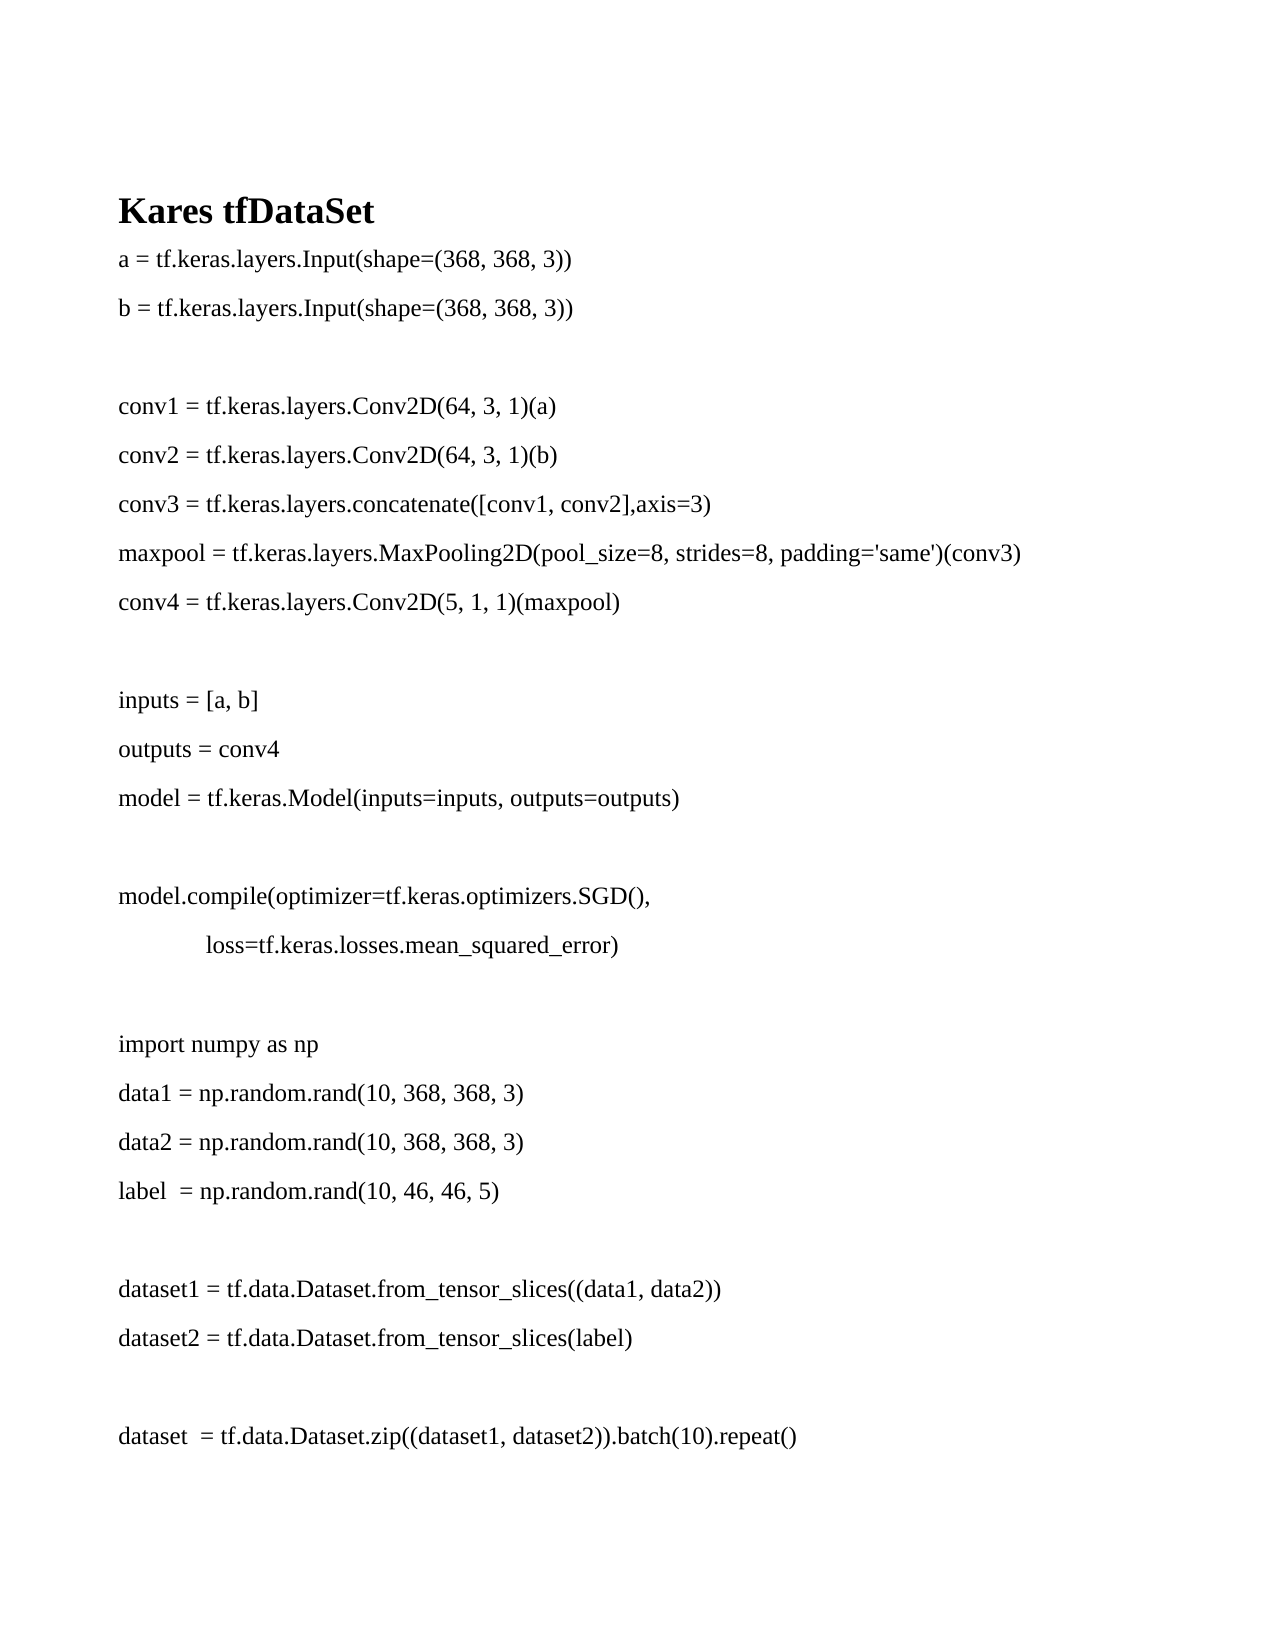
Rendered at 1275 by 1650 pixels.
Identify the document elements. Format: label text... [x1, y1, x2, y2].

text dataset2 = tf.data.Dataset.from_tensor_slices(label) [118, 1323, 1157, 1352]
text dataset1 = tf.data.Dataset.from_tensor_slices((data1, data2)) [118, 1274, 1157, 1303]
text dataset = tf.data.Dataset.zip((dataset1, dataset2)).batch(10).repeat() [118, 1421, 1157, 1450]
text model = tf.keras.Model(inputs=inputs, outputs=outputs) [118, 783, 1157, 812]
text data2 = np.random.rand(10, 368, 368, 3) [118, 1127, 1157, 1156]
text conv1 = tf.keras.layers.Conv2D(64, 3, 1)(a) [118, 391, 1157, 419]
text loss=tf.keras.losses.mean_squared_error) [118, 931, 1157, 959]
text maxpool = tf.keras.layers.MaxPooling2D(pool_size=8, strides=8, padding='same')(conv3) [118, 538, 1157, 567]
text model.compile(optimizer=tf.keras.optimizers.SGD(), [118, 881, 1157, 910]
text import numpy as np [118, 1029, 1157, 1057]
text conv4 = tf.keras.layers.Conv2D(5, 1, 1)(maxpool) [118, 587, 1157, 616]
text data1 = np.random.rand(10, 368, 368, 3) [118, 1078, 1157, 1106]
text conv2 = tf.keras.layers.Conv2D(64, 3, 1)(b) [118, 440, 1157, 469]
text a = tf.keras.layers.Input(shape=(368, 368, 3)) [118, 244, 1157, 272]
text b = tf.keras.layers.Input(shape=(368, 368, 3)) [118, 293, 1157, 321]
subtitle Kares tfDataSet [118, 188, 1157, 231]
text label = np.random.rand(10, 46, 46, 5) [118, 1176, 1157, 1204]
text conv3 = tf.keras.layers.concatenate([conv1, conv2],axis=3) [118, 489, 1157, 518]
text inputs = [a, b] [118, 685, 1157, 714]
text outputs = conv4 [118, 734, 1157, 763]
